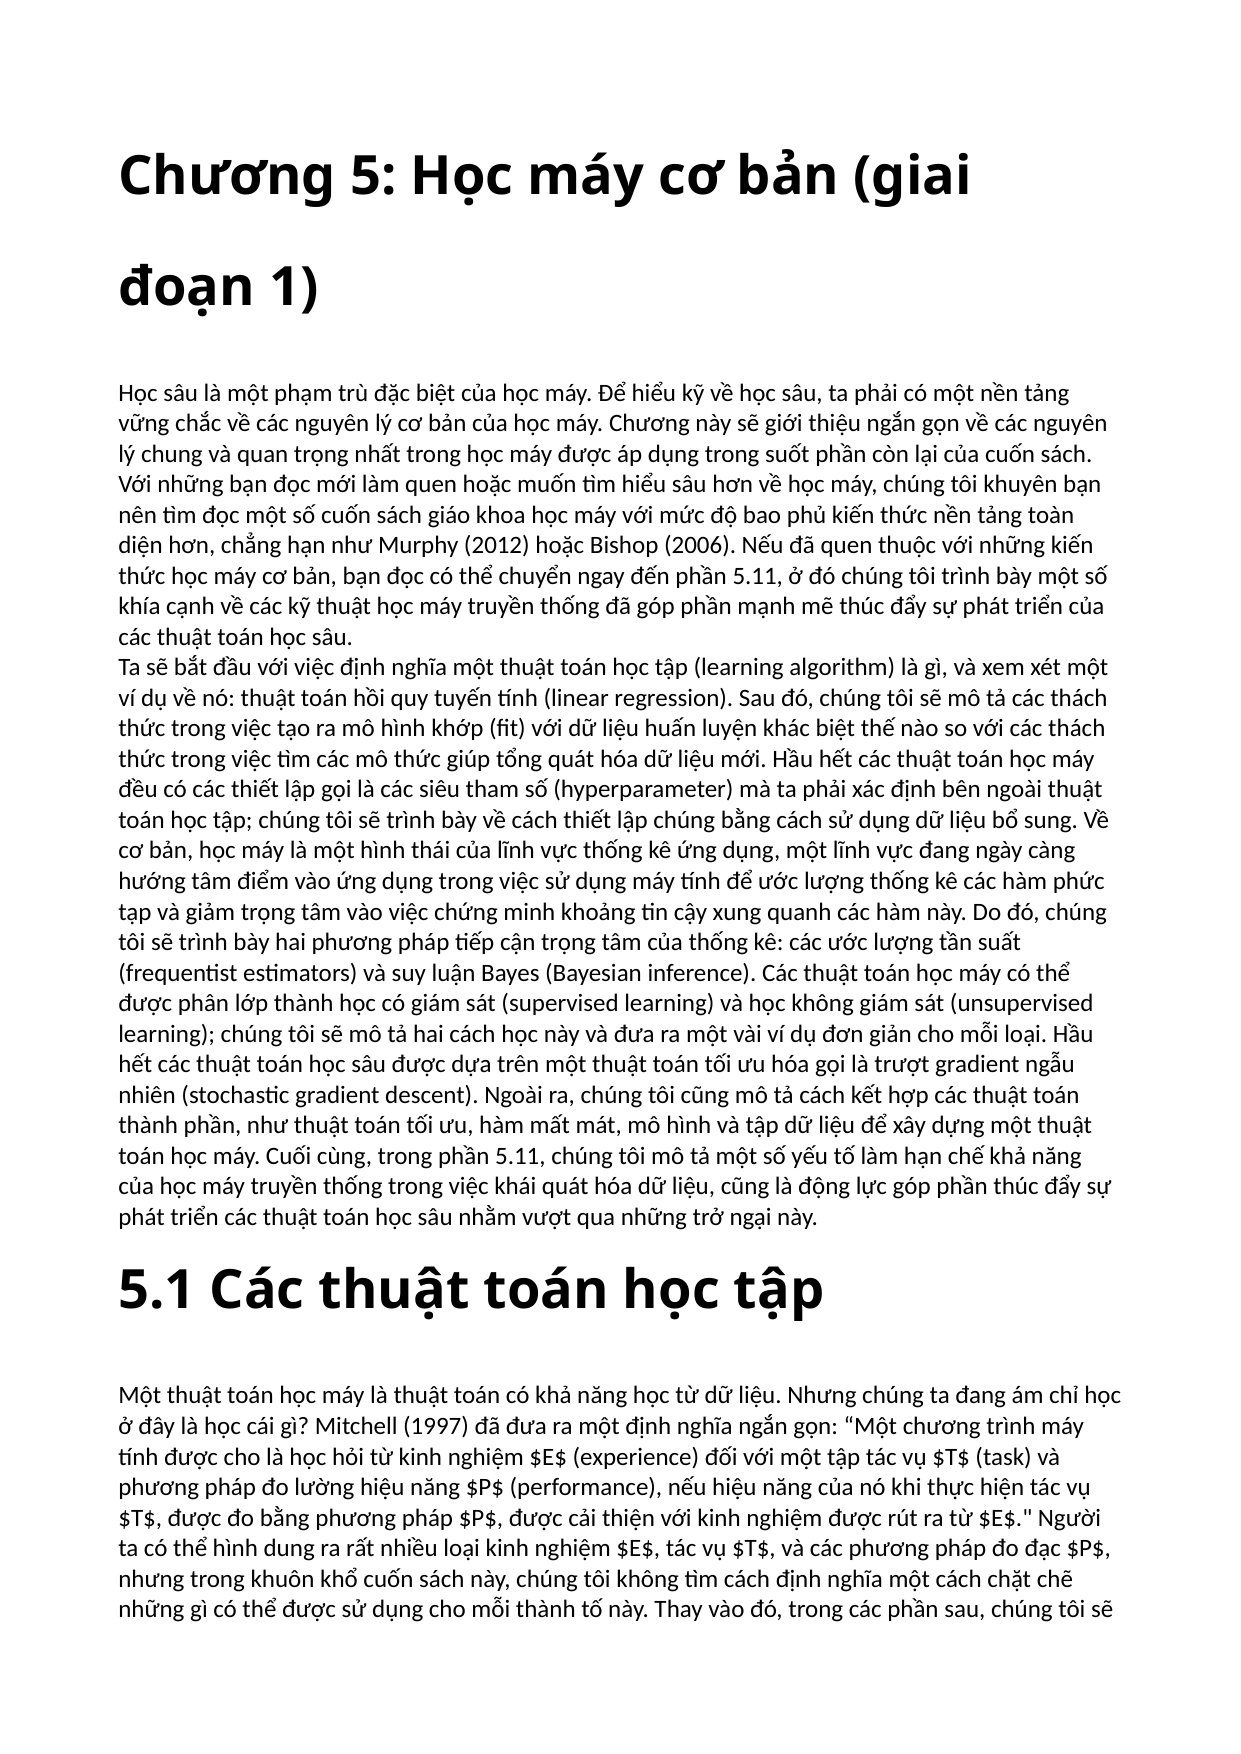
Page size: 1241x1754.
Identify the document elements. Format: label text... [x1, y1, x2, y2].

text Học sâu là một phạm trù đặc biệt của học máy. Để hiểu kỹ về học sâu, ta phải có một nền tảng vững chắc về các nguyên lý cơ bản của học máy. Chương này sẽ giới thiệu ngắn gọn về các nguyên lý chung và quan trọng nhất trong học máy được áp dụng trong suốt phần còn lại của cuốn sách. Với những bạn đọc mới làm quen hoặc muốn tìm hiểu sâu hơn về học máy, chúng tôi khuyên bạn nên tìm đọc một số cuốn sách giáo khoa học máy với mức độ bao phủ kiến thức nền tảng toàn diện hơn, chẳng hạn như Murphy (2012) hoặc Bishop (2006). Nếu đã quen thuộc với những kiến thức học máy cơ bản, bạn đọc có thể chuyển ngay đến phần 5.11, ở đó chúng tôi trình bày một số khía cạnh về các kỹ thuật học máy truyền thống đã góp phần mạnh mẽ thúc đẩy sự phát triển của các thuật toán học sâu. [118, 377, 1122, 652]
text Ta sẽ bắt đầu với việc định nghĩa một thuật toán học tập (learning algorithm) là gì, và xem xét một ví dụ về nó: thuật toán hồi quy tuyến tính (linear regression). Sau đó, chúng tôi sẽ mô tả các thách thức trong việc tạo ra mô hình khớp (fit) với dữ liệu huấn luyện khác biệt thế nào so với các thách thức trong việc tìm các mô thức giúp tổng quát hóa dữ liệu mới. Hầu hết các thuật toán học máy đều có các thiết lập gọi là các siêu tham số (hyperparameter) mà ta phải xác định bên ngoài thuật toán học tập; chúng tôi sẽ trình bày về cách thiết lập chúng bằng cách sử dụng dữ liệu bổ sung. Về cơ bản, học máy là một hình thái của lĩnh vực thống kê ứng dụng, một lĩnh vực đang ngày càng hướng tâm điểm vào ứng dụng trong việc sử dụng máy tính để ước lượng thống kê các hàm phức tạp và giảm trọng tâm vào việc chứng minh khoảng tin cậy xung quanh các hàm này. Do đó, chúng tôi sẽ trình bày hai phương pháp tiếp cận trọng tâm của thống kê: các ước lượng tần suất (frequentist estimators) và suy luận Bayes (Bayesian inference). Các thuật toán học máy có thể được phân lớp thành học có giám sát (supervised learning) và học không giám sát (unsupervised learning); chúng tôi sẽ mô tả hai cách học này và đưa ra một vài ví dụ đơn giản cho mỗi loại. Hầu hết các thuật toán học sâu được dựa trên một thuật toán tối ưu hóa gọi là trượt gradient ngẫu nhiên (stochastic gradient descent). Ngoài ra, chúng tôi cũng mô tả cách kết hợp các thuật toán thành phần, như thuật toán tối ưu, hàm mất mát, mô hình và tập dữ liệu để xây dựng một thuật toán học máy. Cuối cùng, trong phần 5.11, chúng tôi mô tả một số yếu tố làm hạn chế khả năng của học máy truyền thống trong việc khái quát hóa dữ liệu, cũng là động lực góp phần thúc đẩy sự phát triển các thuật toán học sâu nhằm vượt qua những trở ngại này. [118, 652, 1122, 1231]
text Một thuật toán học máy là thuật toán có khả năng học từ dữ liệu. Nhưng chúng ta đang ám chỉ học ở đây là học cái gì? Mitchell (1997) đã đưa ra một định nghĩa ngắn gọn: “Một chương trình máy tính được cho là học hỏi từ kinh nghiệm $E$ (experience) đối với một tập tác vụ $T$ (task) và phương pháp đo lường hiệu năng $P$ (performance), nếu hiệu năng của nó khi thực hiện tác vụ $T$, được đo bằng phương pháp $P$, được cải thiện với kinh nghiệm được rút ra từ $E$." Người ta có thể hình dung ra rất nhiều loại kinh nghiệm $E$, tác vụ $T$, và các phương pháp đo đạc $P$, nhưng trong khuôn khổ cuốn sách này, chúng tôi không tìm cách định nghĩa một cách chặt chẽ những gì có thể được sử dụng cho mỗi thành tố này. Thay vào đó, trong các phần sau, chúng tôi sẽ [118, 1379, 1122, 1624]
subtitle 5.1 Các thuật toán học tập [118, 1250, 1122, 1324]
subtitle Chương 5: Học máy cơ bản (giai đoạn 1) [118, 137, 1122, 321]
